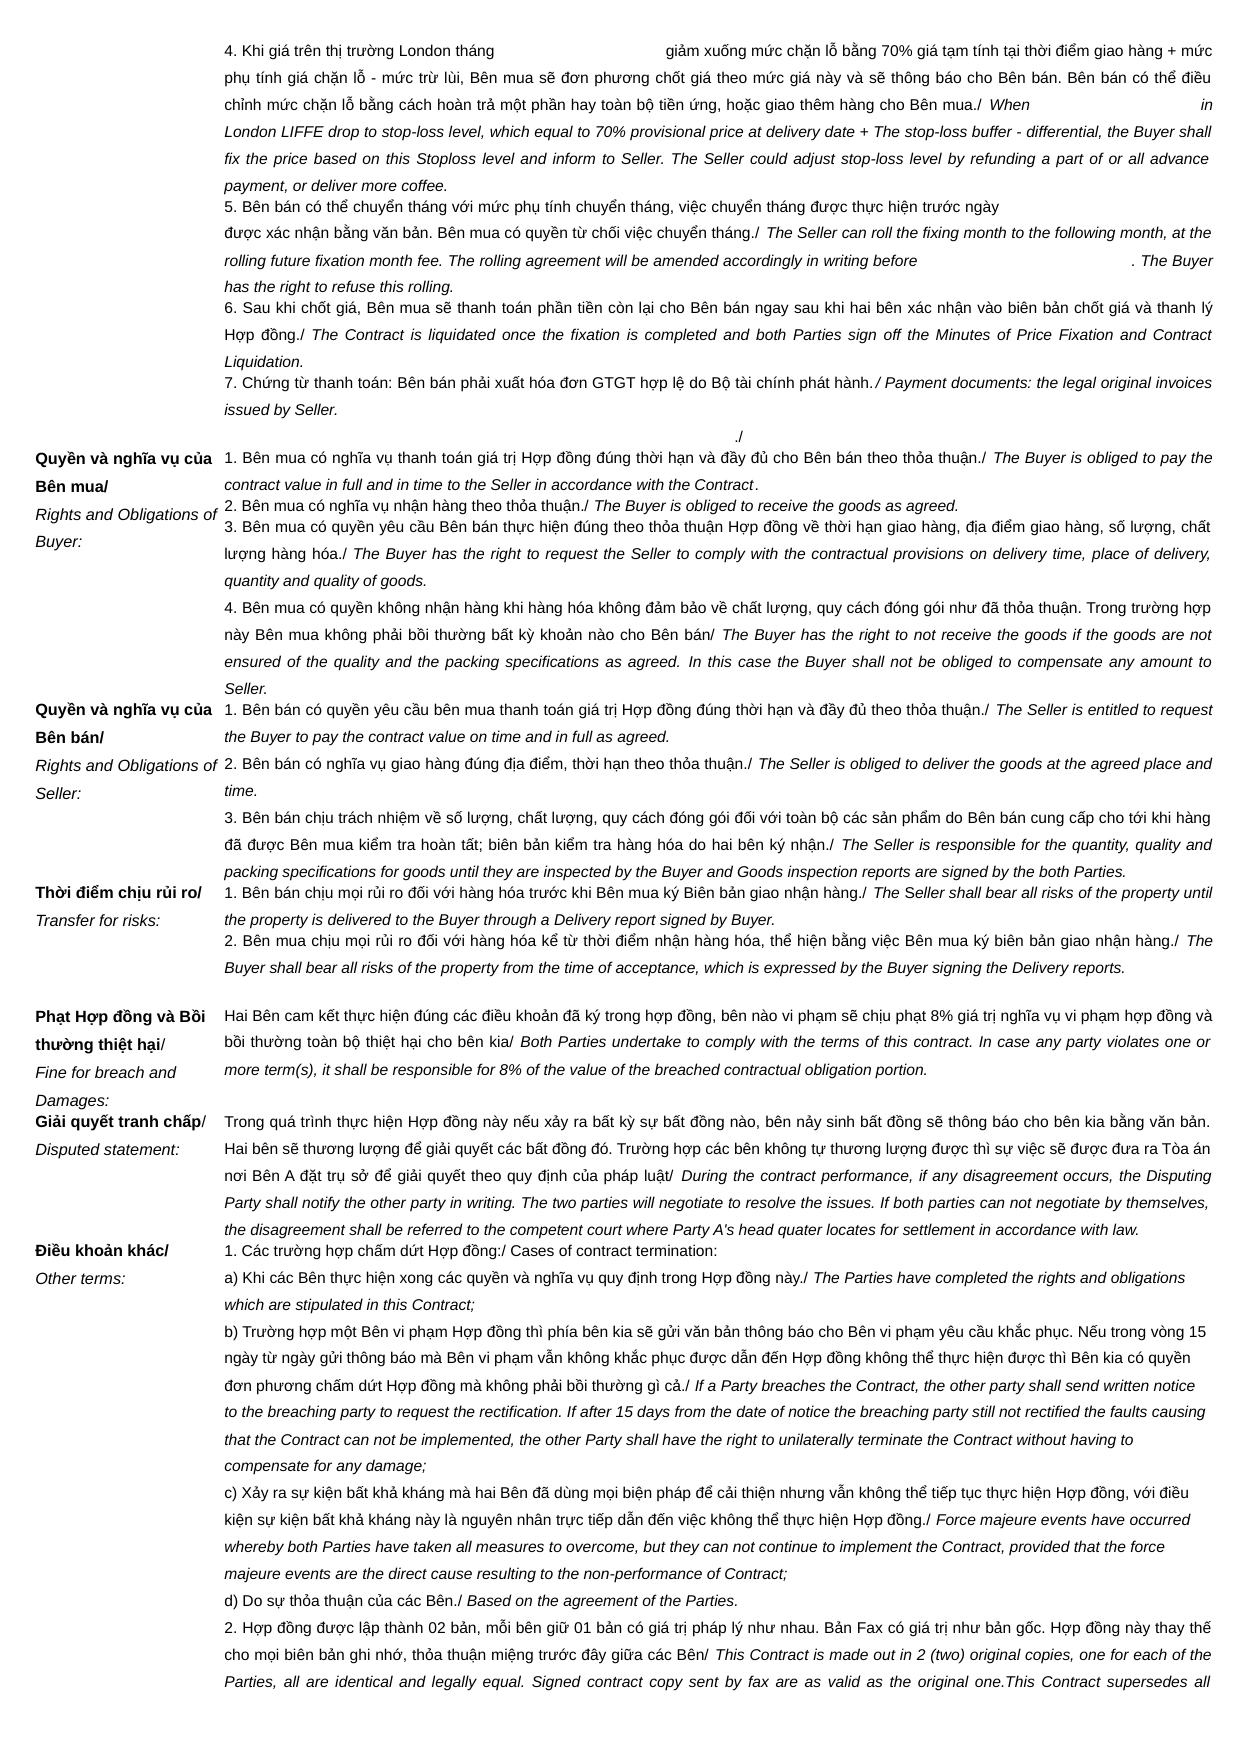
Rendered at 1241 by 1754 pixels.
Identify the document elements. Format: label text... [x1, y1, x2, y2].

table_cell 3. Bên mua có quyền yêu cầu Bên bán thực hiện đúng theo thỏa thuận Hợp đồng về thời hạn giao hàng, địa điểm giao hàng, số lượng, chất lượng hàng hóa./ The Buyer has the right to request the Seller to comply with the contractual provisions on delivery time, place of delivery, quantity and quality of goods. 4. Bên mua có quyền không nhận hàng khi hàng hóa không đảm bảo về chất lượng, quy cách đóng gói như đã thỏa thuận. Trong trường hợp này Bên mua không phải bồi thường bất kỳ khoản nào cho Bên bán/ The Buyer has the right to not receive the goods if the goods are not ensured of the quality and the packing specifications as agreed. In this case the Buyer shall not be obliged to compensate any amount to Seller. [223, 516, 1216, 699]
table_cell Trong quá trình thực hiện Hợp đồng này nếu xảy ra bất kỳ sự bất đồng nào, bên nảy sinh bất đồng sẽ thông báo cho bên kia bằng văn bản. Hai bên sẽ thương lượng để giải quyết các bất đồng đó. Trường hợp các bên không tự thương lượng được thì sự việc sẽ được đưa ra Tòa án nơi Bên A đặt trụ sở để giải quyết theo quy định của pháp luật/ During the contract performance, if any disagreement occurs, the Disputing Party shall notify the other party in writing. The two parties will negotiate to resolve the issues. If both parties can not negotiate by themselves, the disagreement shall be referred to the competent court where Party A's head quater locates for settlement in accordance with law. [223, 1111, 1216, 1240]
table_cell 1. Các trường hợp chấm dứt Hợp đồng:/ Cases of contract termination: a) Khi các Bên thực hiện xong các quyền và nghĩa vụ quy định trong Hợp đồng này./ The Parties have completed the rights and obligations which are stipulated in this Contract; b) Trường hợp một Bên vi phạm Hợp đồng thì phía bên kia sẽ gửi văn bản thông báo cho Bên vi phạm yêu cầu khắc phục. Nếu trong vòng 15 ngày từ ngày gửi thông báo mà Bên vi phạm vẫn không khắc phục được dẫn đến Hợp đồng không thể thực hiện được thì Bên kia có quyền đơn phương chấm dứt Hợp đồng mà không phải bồi thường gì cả./ If a Party breaches the Contract, the other party shall send written notice to the breaching party to request the rectification. If after 15 days from the date of notice the breaching party still not rectified the faults causing that the Contract can not be implemented, the other Party shall have the right to unilaterally terminate the Contract without having to compensate for any damage; c) Xảy ra sự kiện bất khả kháng mà hai Bên đã dùng mọi biện pháp để cải thiện nhưng vẫn không thể tiếp tục thực hiện Hợp đồng, với điều kiện sự kiện bất khả kháng này là nguyên nhân trực tiếp dẫn đến việc không thể thực hiện Hợp đồng./ Force majeure events have occurred whereby both Parties have taken all measures to overcome, but they can not continue to implement the Contract, provided that the force majeure events are the direct cause resulting to the non-performance of Contract; d) Do sự thỏa thuận của các Bên./ Based on the agreement of the Parties. 2. Hợp đồng được lập thành 02 bản, mỗi bên giữ 01 bản có giá trị pháp lý như nhau. Bản Fax có giá trị như bản gốc. Hợp đồng này thay thế cho mọi biên bản ghi nhớ, thỏa thuận miệng trước đây giữa các Bên/ This Contract is made out in 2 (two) original copies, one for each of the Parties, all are identical and legally equal. Signed contract copy sent by fax are as valid as the original one.This Contract supersedes all [223, 1240, 1216, 1692]
table_cell 2. Bên mua chịu mọi rủi ro đối với hàng hóa kể từ thời điểm nhận hàng hóa, thể hiện bằng việc Bên mua ký biên bản giao nhận hàng./ The Buyer shall bear all risks of the property from the time of acceptance, which is expressed by the Buyer signing the Delivery reports. [223, 930, 1216, 978]
table_cell [34, 373, 223, 447]
table_cell [34, 40, 223, 196]
table_cell Điều khoản khác/ Other terms: [34, 1240, 223, 1692]
table_cell 1. Bên bán có quyền yêu cầu bên mua thanh toán giá trị Hợp đồng đúng thời hạn và đầy đủ theo thỏa thuận./ The Seller is entitled to request the Buyer to pay the contract value on time and in full as agreed. 2. Bên bán có nghĩa vụ giao hàng đúng địa điểm, thời hạn theo thỏa thuận./ The Seller is obliged to deliver the goods at the agreed place and time. 3. Bên bán chịu trách nhiệm về số lượng, chất lượng, quy cách đóng gói đối với toàn bộ các sản phẩm do Bên bán cung cấp cho tới khi hàng đã được Bên mua kiểm tra hoàn tất; biên bản kiểm tra hàng hóa do hai bên ký nhận./ The Seller is responsible for the quantity, quality and packing specifications for goods until they are inspected by the Buyer and Goods inspection reports are signed by the both Parties. [223, 699, 1216, 882]
table_cell 7. Chứng từ thanh toán: Bên bán phải xuất hóa đơn GTGT hợp lệ do Bộ tài chính phát hành./ Payment documents: the legal original invoices issued by Seller. <choose><if test="o.payment_term_item"><(o.payment_term_item).split('./')[0]>./<(o.payment_term_item).split('./')[1]></if></choose> [223, 373, 1216, 447]
table_cell 1. Bên mua có nghĩa vụ thanh toán giá trị Hợp đồng đúng thời hạn và đầy đủ cho Bên bán theo thỏa thuận./ The Buyer is obliged to pay the contract value in full and in time to the Seller in accordance with the Contract. [223, 448, 1216, 495]
table_cell 4. Khi giá trên thị trường London tháng <get_month(o.date_fix)> giảm xuống mức chặn lỗ bằng 70% giá tạm tính tại thời điểm giao hàng + mức phụ tính giá chặn lỗ - mức trừ lùi, Bên mua sẽ đơn phương chốt giá theo mức giá này và sẽ thông báo cho Bên bán. Bên bán có thể điều chỉnh mức chặn lỗ bằng cách hoàn trả một phần hay toàn bộ tiền ứng, hoặc giao thêm hàng cho Bên mua./ When <get_myear(o.date_fix)> in London LIFFE drop to stop-loss level, which equal to 70% provisional price at delivery date + The stop-loss buffer - differential, the Buyer shall fix the price based on this Stoploss level and inform to Seller. The Seller could adjust stop-loss level by refunding a part of or all advance payment, or deliver more coffee. [223, 40, 1216, 196]
table_cell Quyền và nghĩa vụ của Bên bán/ Rights and Obligations of Seller: [34, 699, 223, 882]
table_cell Phạt Hợp đồng và Bồi thường thiệt hại/ Fine for breach and Damages: [34, 978, 223, 1111]
table_cell [34, 196, 223, 298]
table_cell Thời điểm chịu rủi ro/ Transfer for risks: [34, 882, 223, 978]
table_cell [34, 298, 223, 373]
table_cell 6. Sau khi chốt giá, Bên mua sẽ thanh toán phần tiền còn lại cho Bên bán ngay sau khi hai bên xác nhận vào biên bản chốt giá và thanh lý Hợp đồng./ The Contract is liquidated once the fixation is completed and both Parties sign off the Minutes of Price Fixation and Contract Liquidation. [223, 298, 1216, 373]
table_cell 2. Bên mua có nghĩa vụ nhận hàng theo thỏa thuận./ The Buyer is obliged to receive the goods as agreed. [223, 495, 1216, 516]
table_cell Quyền và nghĩa vụ của Bên mua/ Rights and Obligations of Buyer: [34, 448, 223, 699]
table_cell 5. Bên bán có thể chuyển tháng với mức phụ tính chuyển tháng, việc chuyển tháng được thực hiện trước ngày <get_date(o.fixation_deadline)> được xác nhận bằng văn bản. Bên mua có quyền từ chối việc chuyển tháng./ The Seller can roll the fixing month to the following month, at the rolling future fixation month fee. The rolling agreement will be amended accordingly in writing before <get_date(o.fixation_deadline)>. The Buyer has the right to refuse this rolling. [223, 196, 1216, 298]
table_cell Giải quyết tranh chấp/ Disputed statement: [34, 1111, 223, 1240]
table_cell Hai Bên cam kết thực hiện đúng các điều khoản đã ký trong hợp đồng, bên nào vi phạm sẽ chịu phạt 8% giá trị nghĩa vụ vi phạm hợp đồng và bồi thường toàn bộ thiệt hại cho bên kia/ Both Parties undertake to comply with the terms of this contract. In case any party violates one or more term(s), it shall be responsible for 8% of the value of the breached contractual obligation portion. [223, 978, 1216, 1111]
table_cell 1. Bên bán chịu mọi rủi ro đối với hàng hóa trước khi Bên mua ký Biên bản giao nhận hàng./ The Seller shall bear all risks of the property until the property is delivered to the Buyer through a Delivery report signed by Buyer. [223, 882, 1216, 930]
